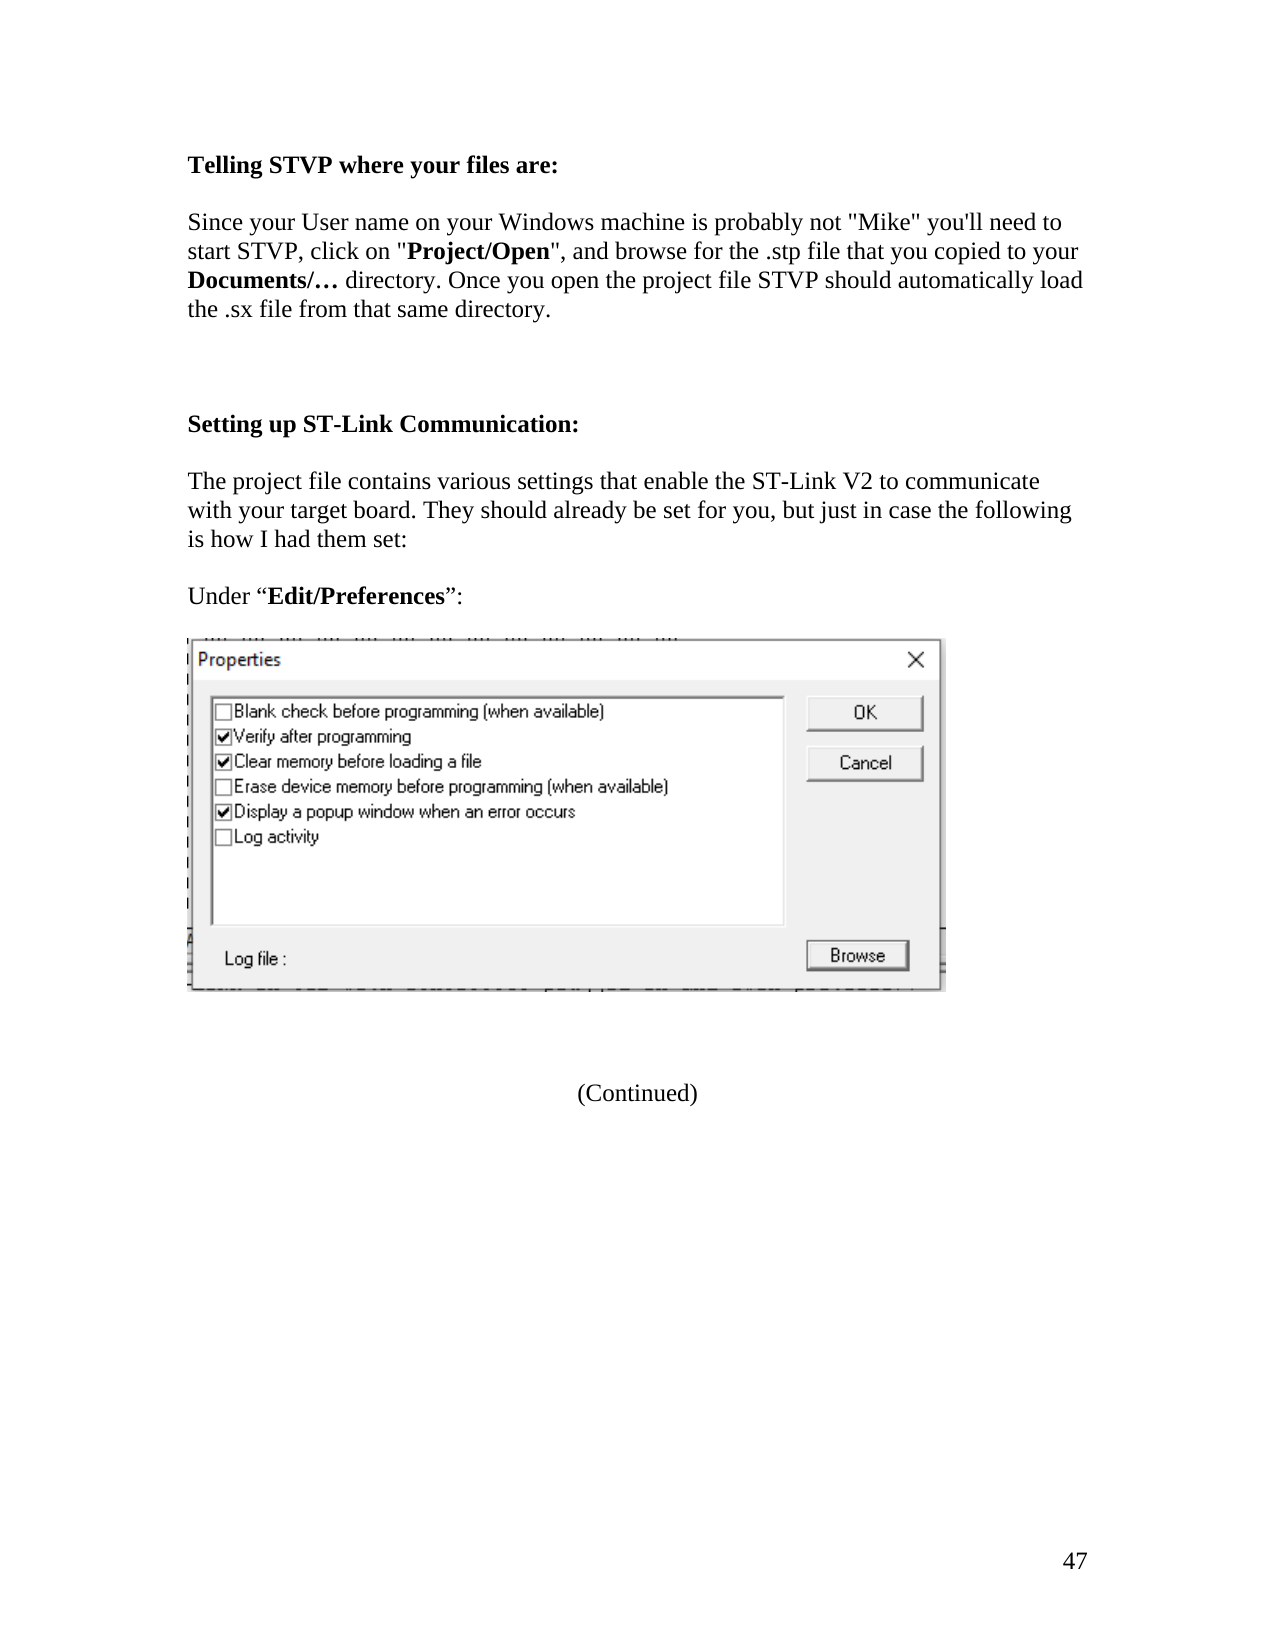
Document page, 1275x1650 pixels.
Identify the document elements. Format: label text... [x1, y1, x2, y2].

text Telling STVP where your files are: [187, 150, 1087, 179]
text Under “Edit/Preferences”: [187, 581, 1087, 610]
text Setting up ST-Link Communication: [187, 409, 1087, 437]
text Since your User name on your Windows machine is probably not "Mike" you'll need to start STVP, click on "Project/Open", and browse for the .stp file that you copied to your Documents/… directory. Once you open the project file STVP should automatically load the .sx file from that same directory. [187, 207, 1087, 322]
picture [187, 638, 946, 992]
text (Continued) [187, 1078, 1087, 1107]
text The project file contains various settings that enable the ST-Link V2 to communicate with your target board. They should already be set for you, but just in case the following is how I had them set: [187, 466, 1087, 552]
